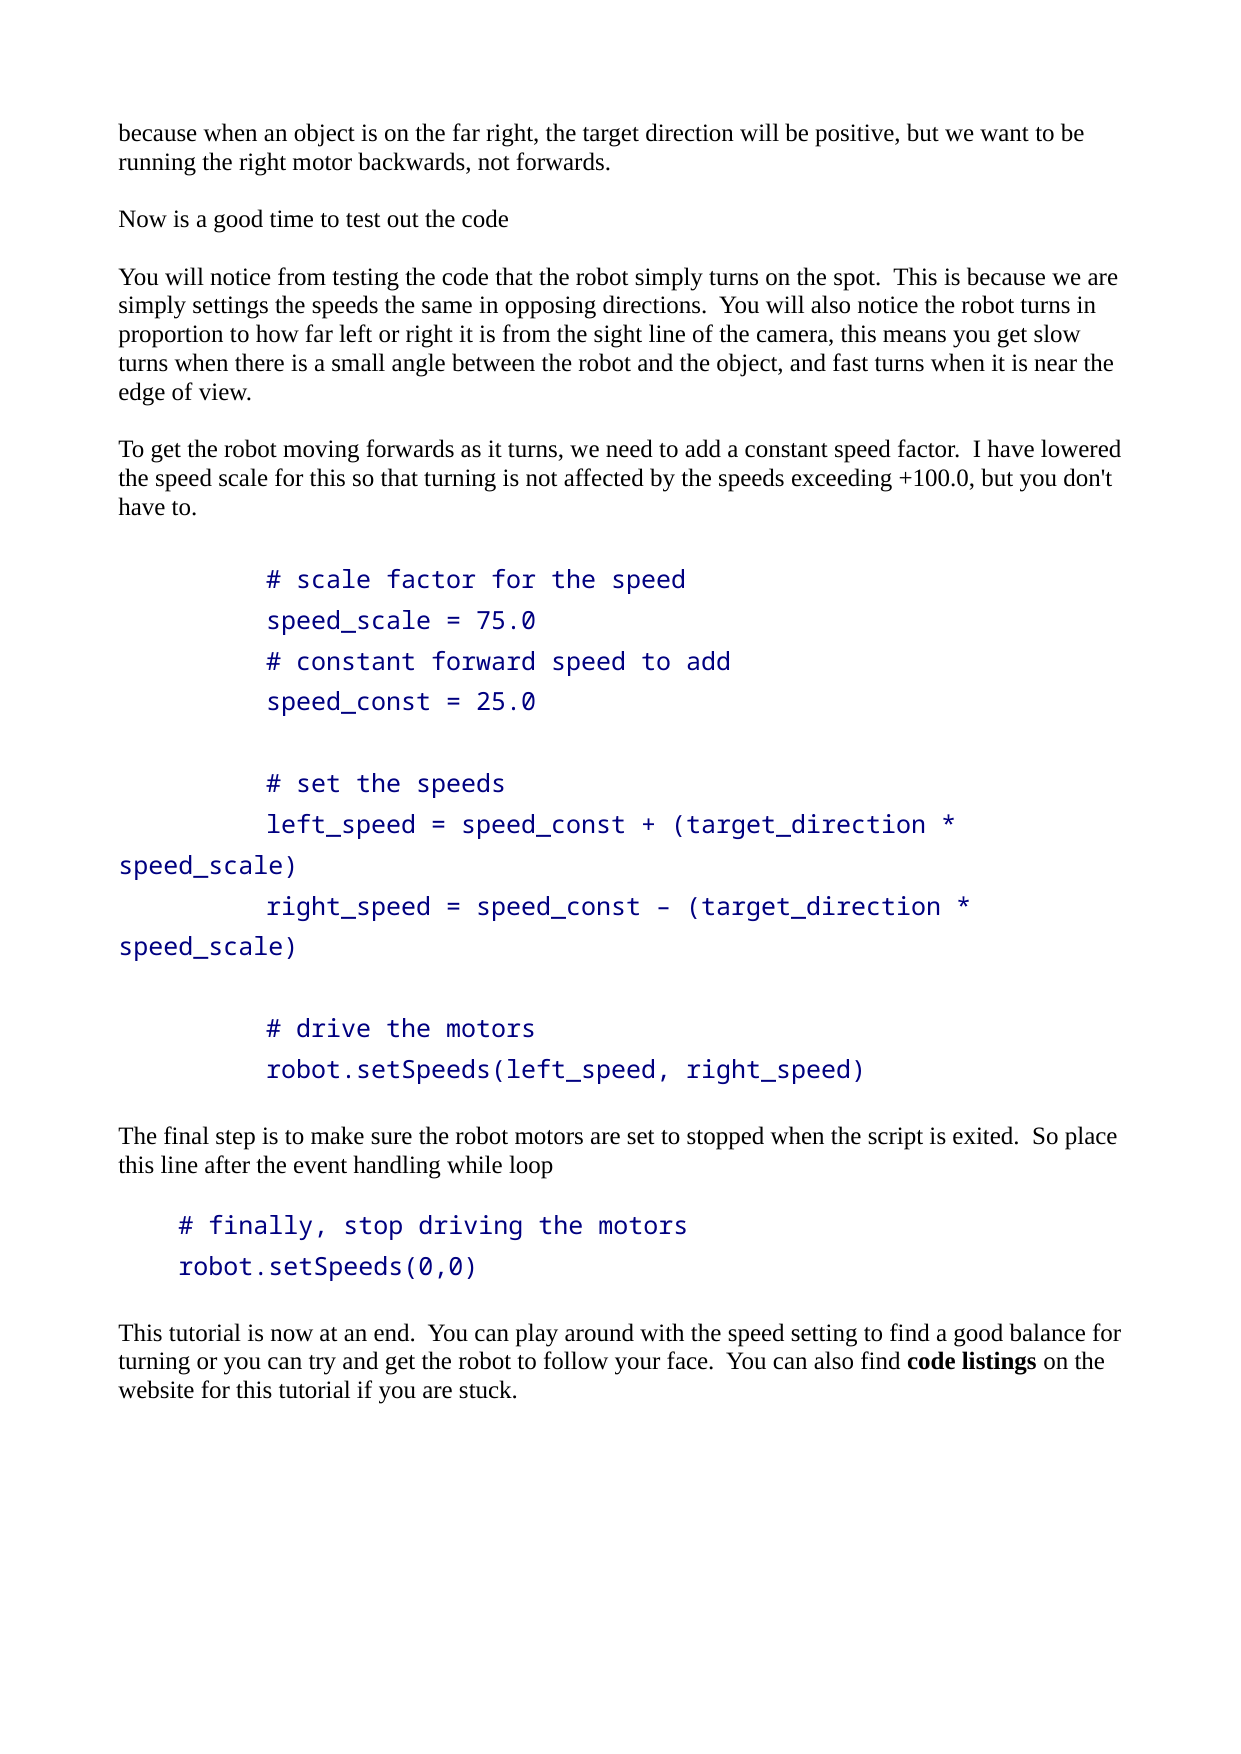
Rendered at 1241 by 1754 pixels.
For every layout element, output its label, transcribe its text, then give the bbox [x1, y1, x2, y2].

text You will notice from testing the code that the robot simply turns on the spot. This is because we are simply settings the speeds the same in opposing directions. You will also notice the robot turns in proportion to how far left or right it is from the sight line of the camera, this means you get slow turns when there is a small angle between the robot and the object, and fast turns when it is near the edge of view. [118, 262, 1122, 406]
text robot.setSpeeds(0,0) [118, 1248, 1122, 1282]
text left_speed = speed_const + (target_direction * speed_scale) [118, 806, 1122, 881]
text # set the speeds [118, 766, 1122, 800]
text because when an object is on the far right, the target direction will be positive, but we want to be running the right motor backwards, not forwards. [118, 118, 1122, 176]
text # scale factor for the speed [118, 561, 1122, 596]
text # constant forward speed to add [118, 643, 1122, 677]
text speed_const = 25.0 [118, 684, 1122, 718]
text robot.setSpeeds(left_speed, right_speed) [118, 1051, 1122, 1086]
text Now is a good time to test out the code [118, 204, 1122, 233]
text # finally, stop driving the motors [118, 1207, 1122, 1241]
text The final step is to make sure the robot motors are set to stopped when the script is exited. So place this line after the event handling while loop [118, 1121, 1122, 1178]
text To get the robot moving forwards as it turns, we need to add a constant speed factor. I have lowered the speed scale for this so that turning is not affected by the speeds exceeding +100.0, but you don't have to. [118, 434, 1122, 521]
text # drive the motors [118, 1011, 1122, 1045]
text speed_scale = 75.0 [118, 602, 1122, 636]
text right_speed = speed_const – (target_direction * speed_scale) [118, 888, 1122, 963]
text This tutorial is now at an end. You can play around with the speed setting to find a good balance for turning or you can try and get the robot to follow your face. You can also find code listings on the website for this tutorial if you are stuck. [118, 1318, 1122, 1404]
